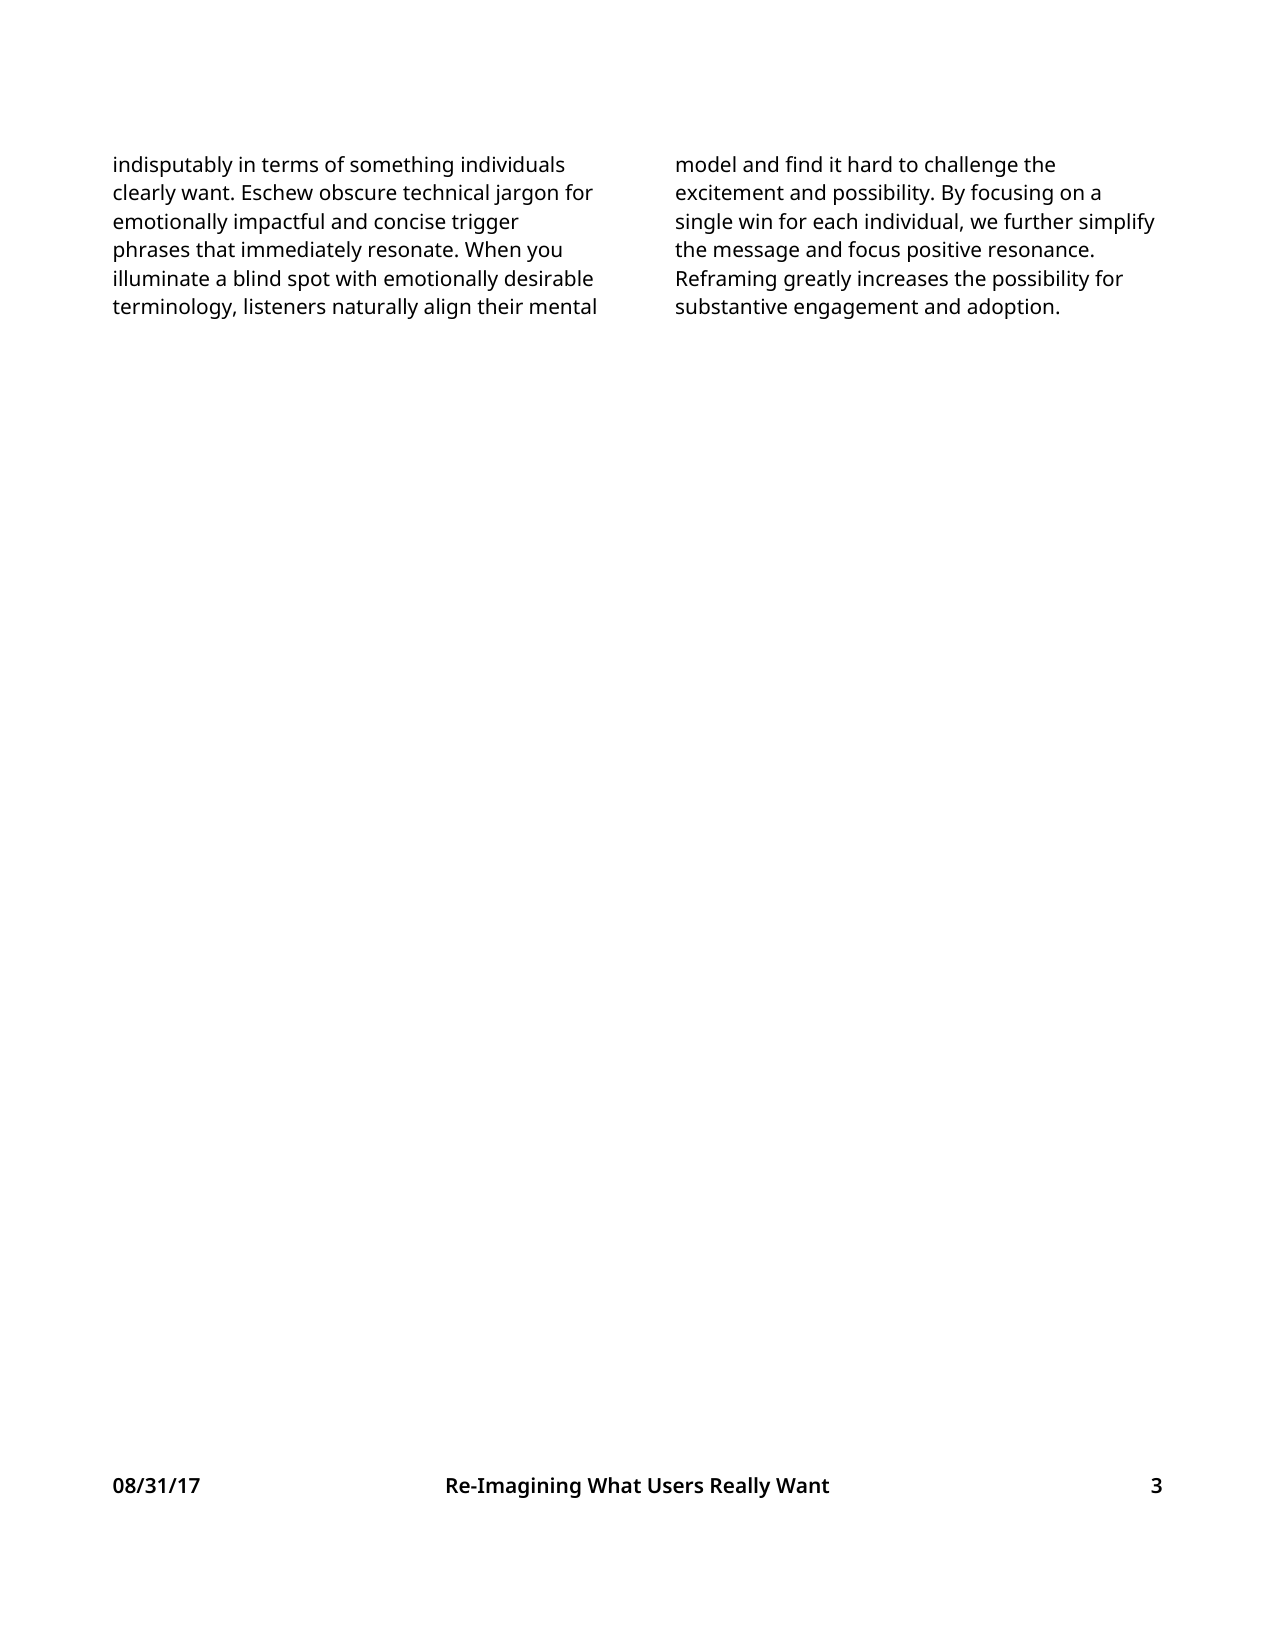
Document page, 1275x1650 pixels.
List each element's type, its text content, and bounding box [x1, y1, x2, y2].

text indisputably in terms of something individuals clearly want. Eschew obscure technical jargon for emotionally impactful and concise trigger phrases that immediately resonate. When you illuminate a blind spot with emotionally desirable terminology, listeners naturally align their mental [112, 150, 600, 321]
text model and find it hard to challenge the excitement and possibility. By focusing on a single win for each individual, we further simplify the message and focus positive resonance. Reframing greatly increases the possibility for substantive engagement and adoption. [675, 150, 1162, 321]
